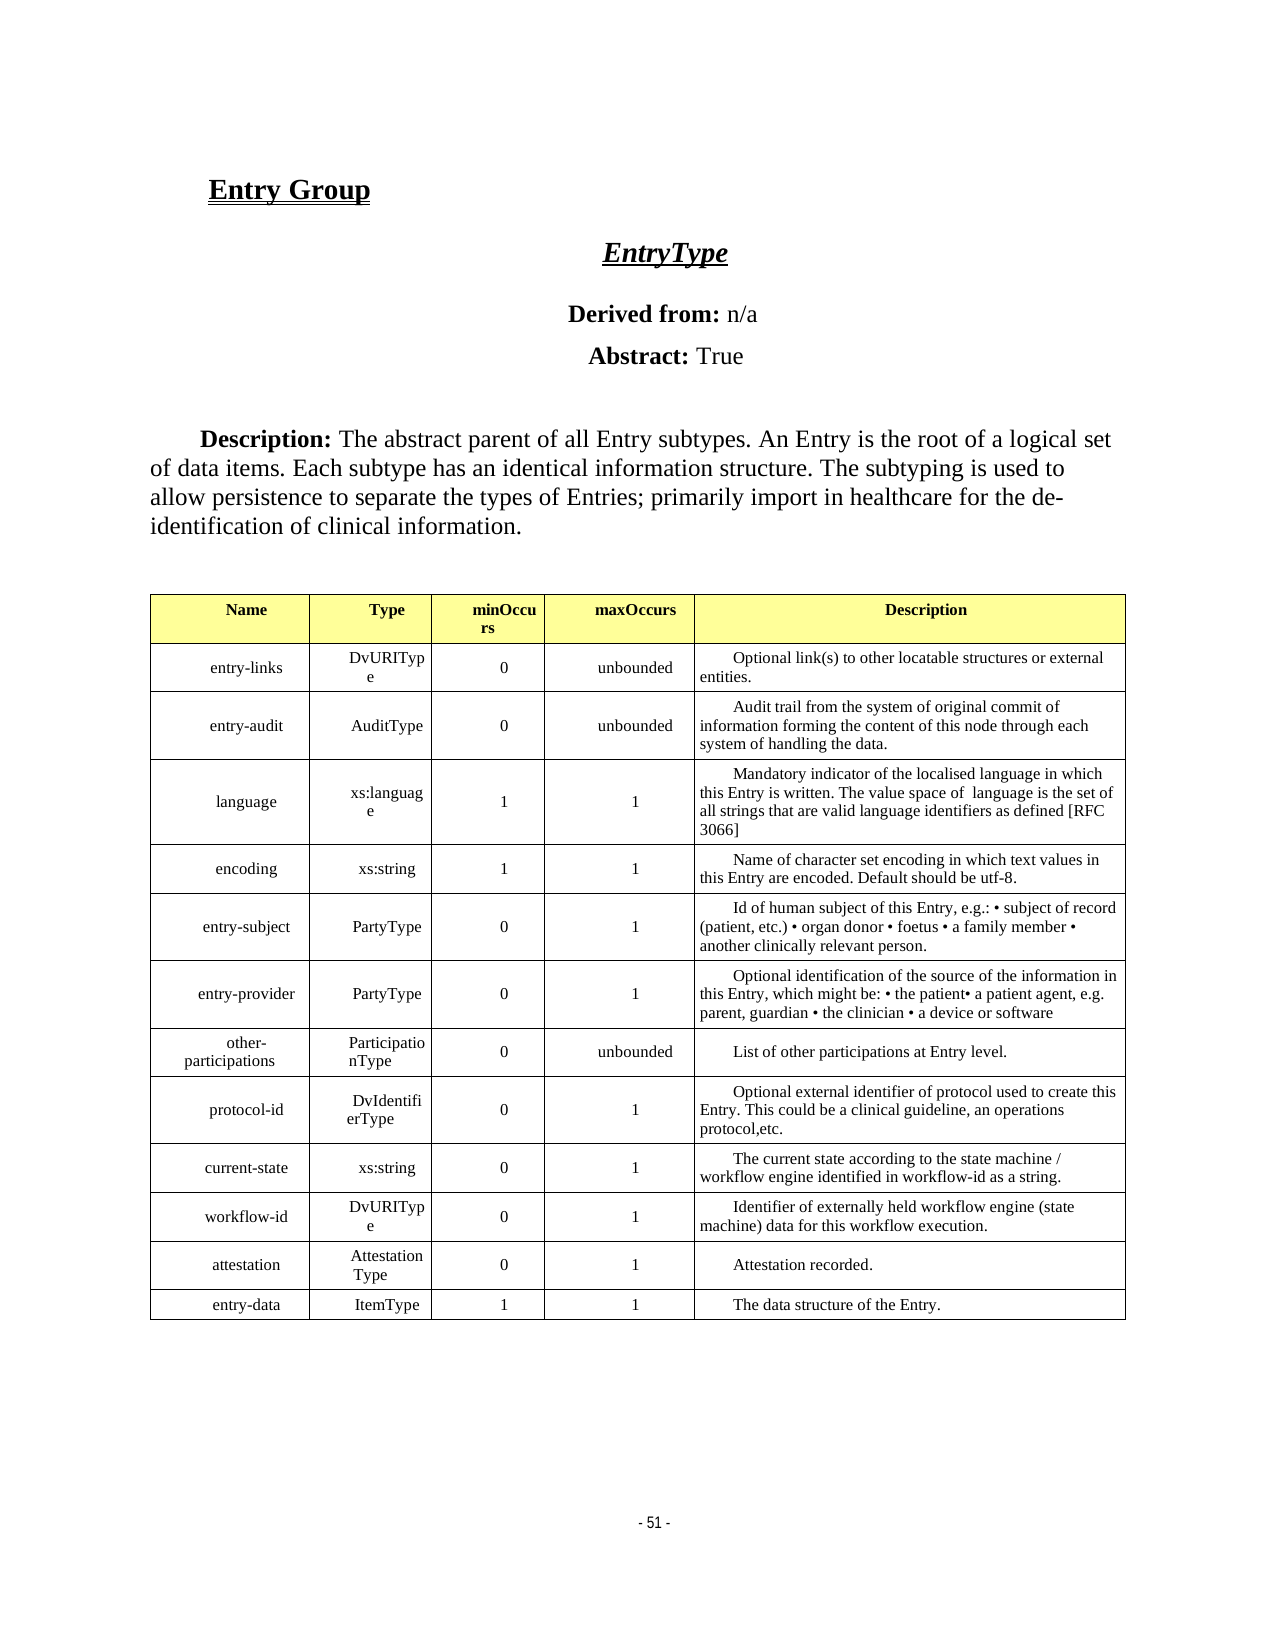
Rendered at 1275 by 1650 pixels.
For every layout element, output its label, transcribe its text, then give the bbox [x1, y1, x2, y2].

table_cell 0 [432, 961, 544, 1028]
table_cell 1 [545, 845, 694, 893]
table_cell ItemType [310, 1290, 431, 1319]
table_cell encoding [151, 845, 309, 893]
table_cell 0 [432, 1144, 544, 1192]
text Description: The abstract parent of all Entry subtypes. An Entry is the root of a logical set of data items. Each subtype has an identical information structure. The subtyping is used to allow persistence to separate the types of Entries; primarily import in healthcare for the de-identification of clinical information. [150, 424, 1125, 540]
table_cell unbounded [545, 644, 694, 691]
table_cell current-state [151, 1144, 309, 1192]
table_cell 1 [545, 760, 694, 844]
table_cell xs:string [310, 1144, 431, 1192]
table_cell entry-data [151, 1290, 309, 1319]
table_cell 1 [432, 845, 544, 893]
table_cell 0 [432, 1029, 544, 1076]
table_header Description [695, 595, 1125, 643]
table_cell Optional identification of the source of the information in this Entry, which might be: • the patient• a patient agent, e.g. parent, guardian • the clinician • a device or software [695, 961, 1125, 1028]
table_cell List of other participations at Entry level. [695, 1029, 1125, 1076]
table_cell Mandatory indicator of the localised language in which this Entry is written. The value space of language is the set of all strings that are valid language identifiers as defined [RFC 3066] [695, 760, 1125, 844]
table_cell 1 [545, 1193, 694, 1241]
text EntryType [150, 236, 1125, 269]
table_cell Identifier of externally held workflow engine (state machine) data for this workflow execution. [695, 1193, 1125, 1241]
table_cell The current state according to the state machine / workflow engine identified in workflow-id as a string. [695, 1144, 1125, 1192]
table_cell 1 [545, 961, 694, 1028]
table_cell language [151, 760, 309, 844]
table_cell 0 [432, 1193, 544, 1241]
text Derived from: n/a [150, 299, 1125, 328]
table_cell xs:language [310, 760, 431, 844]
table_cell 0 [432, 1077, 544, 1143]
table_cell 1 [545, 894, 694, 960]
table_cell PartyType [310, 961, 431, 1028]
table_cell entry-provider [151, 961, 309, 1028]
table_cell 1 [432, 1290, 544, 1319]
table_cell Optional link(s) to other locatable structures or external entities. [695, 644, 1125, 691]
table_cell The data structure of the Entry. [695, 1290, 1125, 1319]
subtitle Entry Group [150, 172, 1125, 206]
table_cell 0 [432, 1242, 544, 1289]
table_cell 0 [432, 894, 544, 960]
table_cell AuditType [310, 692, 431, 759]
table_cell protocol-id [151, 1077, 309, 1143]
table_cell 1 [545, 1290, 694, 1319]
table_header maxOccurs [545, 595, 694, 643]
table_cell Optional external identifier of protocol used to create this Entry. This could be a clinical guideline, an operations protocol,etc. [695, 1077, 1125, 1143]
table_cell Attestation recorded. [695, 1242, 1125, 1289]
table_cell 0 [432, 644, 544, 691]
table_cell entry-audit [151, 692, 309, 759]
table_cell Audit trail from the system of original commit of information forming the content of this node through each system of handling the data. [695, 692, 1125, 759]
table_header Type [310, 595, 431, 643]
table_cell 1 [545, 1144, 694, 1192]
table_cell unbounded [545, 692, 694, 759]
table_cell entry-subject [151, 894, 309, 960]
table_cell Name of character set encoding in which text values in this Entry are encoded. Default should be utf-8. [695, 845, 1125, 893]
table_cell 1 [545, 1077, 694, 1143]
table_cell AttestationType [310, 1242, 431, 1289]
table_cell DvIdentifierType [310, 1077, 431, 1143]
table_header minOccurs [432, 595, 544, 643]
table_cell PartyType [310, 894, 431, 960]
text Abstract: True [150, 341, 1125, 370]
table_header Name [151, 595, 309, 643]
table_cell ParticipationType [310, 1029, 431, 1076]
table_cell 0 [432, 692, 544, 759]
table_cell attestation [151, 1242, 309, 1289]
table_cell DvURIType [310, 1193, 431, 1241]
table_cell DvURIType [310, 644, 431, 691]
table_cell unbounded [545, 1029, 694, 1076]
table_cell other-participations [151, 1029, 309, 1076]
table_cell entry-links [151, 644, 309, 691]
table_cell 1 [432, 760, 544, 844]
table_cell xs:string [310, 845, 431, 893]
table_cell 1 [545, 1242, 694, 1289]
table_cell Id of human subject of this Entry, e.g.: • subject of record (patient, etc.) • organ donor • foetus • a family member • another clinically relevant person. [695, 894, 1125, 960]
table_cell workflow-id [151, 1193, 309, 1241]
